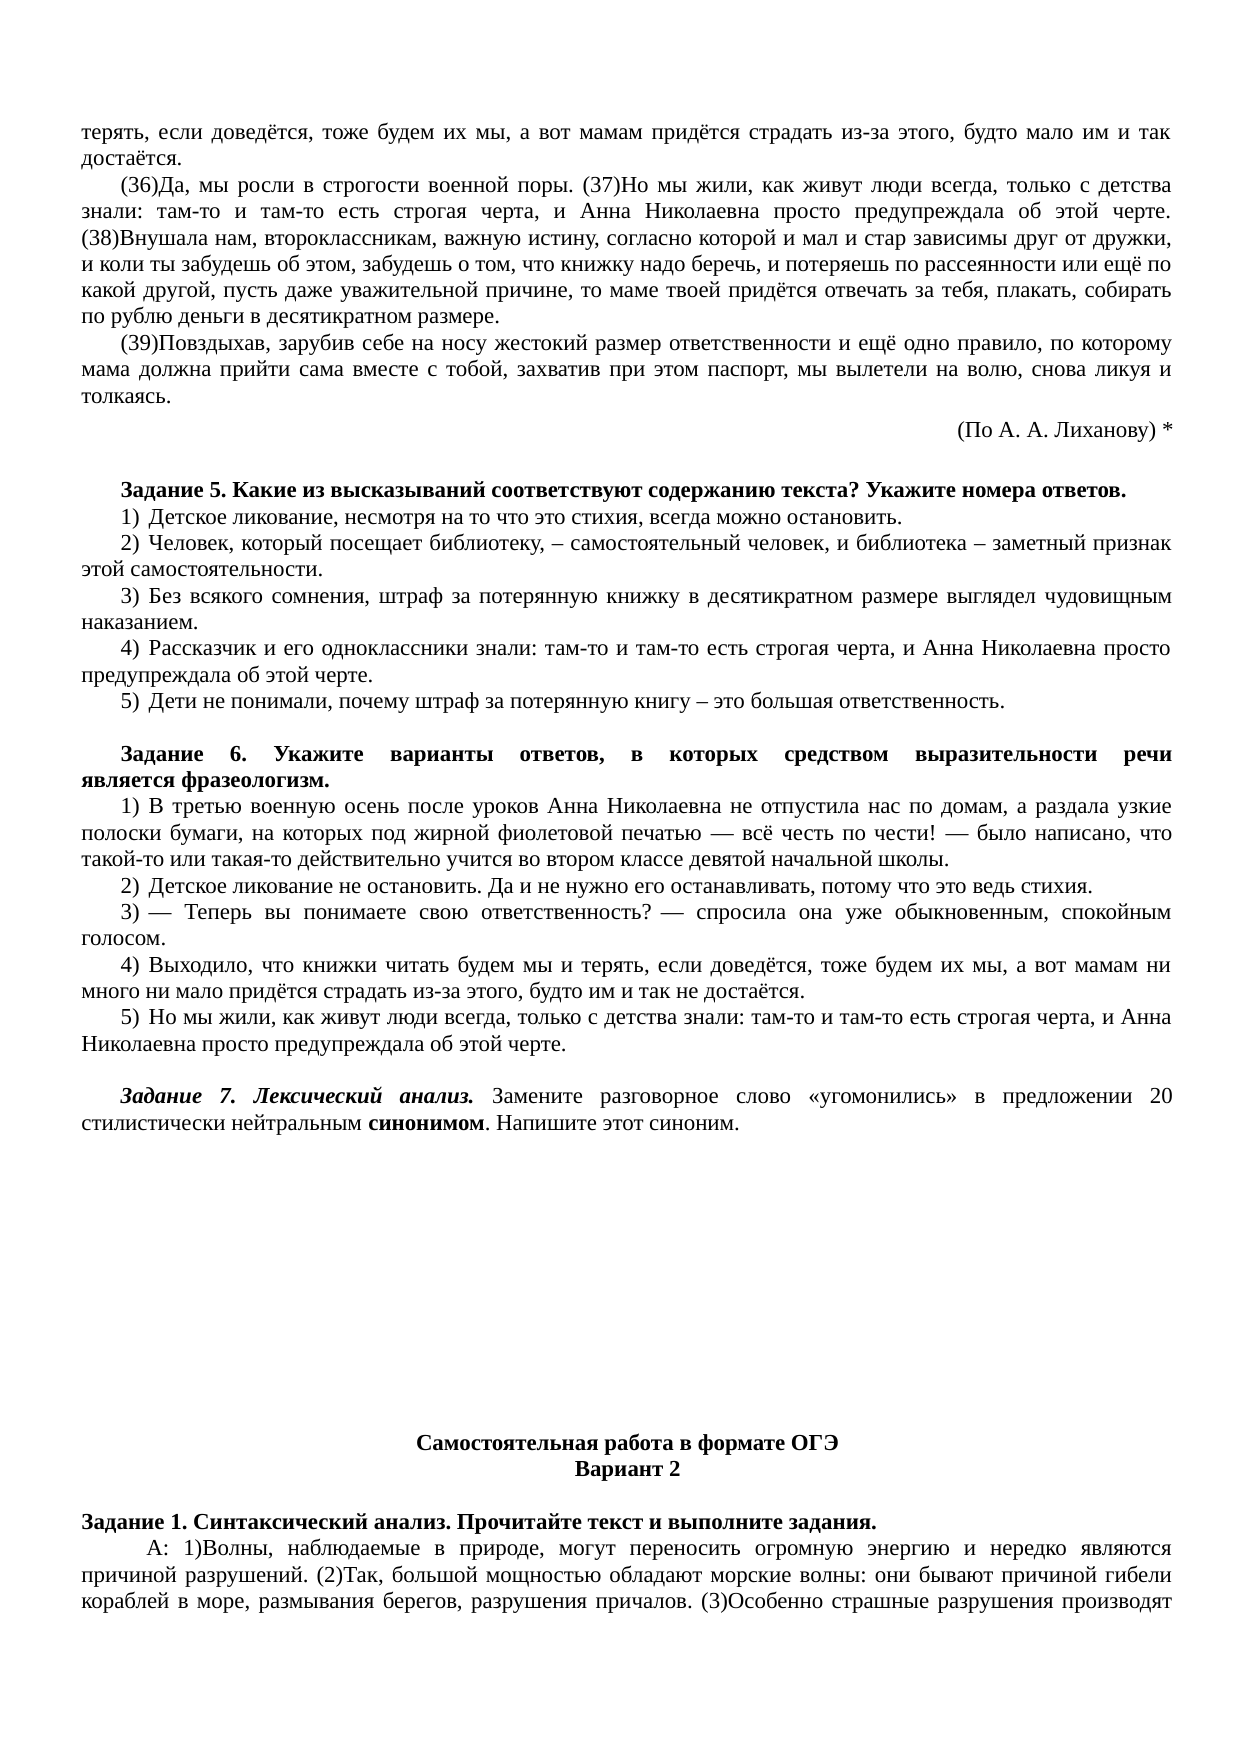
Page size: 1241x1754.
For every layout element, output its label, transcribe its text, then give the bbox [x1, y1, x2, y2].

text Самостоятельная работа в формате ОГЭ [81, 1429, 1173, 1455]
text (39)Повздыхав, зарубив себе на носу жестокий размер ответственности и ещё одно правило, по которому мама должна прийти сама вместе с тобой, захватив при этом паспорт, мы вылетели на волю, снова ликуя и толкаясь. [81, 329, 1173, 408]
text 2) Детское ликование не остановить. Да и не нужно его останавливать, потому что это ведь стихия. [81, 872, 1173, 898]
text Задание 5. Какие из высказываний соответствуют содержанию текста? Укажите номера ответов. [81, 476, 1173, 503]
text 4) Рассказчик и его одноклассники знали: там-то и там-то есть строгая черта, и Анна Николаевна просто предупреждала об этой черте. [81, 634, 1173, 687]
text А: 1)Волны, наблюдаемые в природе, могут переносить огромную энергию и нередко являются причиной разрушений. (2)Так, большой мощностью обладают морские волны: они бывают причиной гибели кораблей в море, размывания берегов, разрушения причалов. (3)Особенно страшные разрушения производят [81, 1534, 1173, 1613]
text 5) Дети не понимали, почему штраф за потерянную книгу – это большая ответственность. [81, 687, 1173, 713]
text 1) В третью военную осень после уроков Анна Николаевна не отпустила нас по домам, а раздала узкие полоски бумаги, на которых под жирной фиолетовой печатью — всё честь по чести! — было написано, что такой-то или такая-то действительно учится во втором классе девятой начальной школы. [81, 793, 1173, 872]
text Задание 7. Лексический анализ. Замените разговорное слово «угомонились» в предложении 20 стилистически нейтральным синонимом. Напишите этот синоним. [81, 1082, 1173, 1135]
text (По А. А. Лиханову) * [81, 416, 1173, 442]
text 2) Человек, который посещает библиотеку, – самостоятельный человек, и библиотека – заметный признак этой самостоятельности. [81, 529, 1173, 582]
text 3) Без всякого сомнения, штраф за потерянную книжку в десятикратном размере выглядел чудовищным наказанием. [81, 582, 1173, 634]
text 3) — Теперь вы понимаете свою ответственность? — спросила она уже обыкновенным, спокойным голосом. [81, 898, 1173, 951]
text Задание 1. Синтаксический анализ. Прочитайте текст и выполните задания. [81, 1508, 1173, 1534]
text Задание 6. Укажите варианты ответов, в которых средством выразительности речи является фразеологизм. [81, 740, 1173, 793]
text Вариант 2 [81, 1455, 1173, 1482]
text 4) Выходило, что книжки читать будем мы и терять, если доведётся, тоже будем их мы, а вот мамам ни много ни мало придётся страдать из-за этого, будто им и так не достаётся. [81, 951, 1173, 1003]
text терять, если доведётся, тоже будем их мы, а вот мамам придётся страдать из-за этого, будто мало им и так достаётся. [81, 118, 1173, 171]
text (36)Да, мы росли в строгости военной поры. (37)Но мы жили, как живут люди всегда, только с детства знали: там-то и там-то есть строгая черта, и Анна Николаевна просто предупреждала об этой черте. (38)Внушала нам, второклассникам, важную истину, согласно которой и мал и стар зависимы друг от дружки, и коли ты забудешь об этом, забудешь о том, что книжку надо беречь, и потеряешь по рассеянности или ещё по какой другой, пусть даже уважительной причине, то маме твоей придётся отвечать за тебя, плакать, собирать по рублю деньги в десятикратном размере. [81, 171, 1173, 329]
text 1) Детское ликование, несмотря на то что это стихия, всегда можно остановить. [81, 503, 1173, 529]
text 5) Но мы жили, как живут люди всегда, только с детства знали: там-то и там-то есть строгая черта, и Анна Николаевна просто предупреждала об этой черте. [81, 1003, 1173, 1056]
